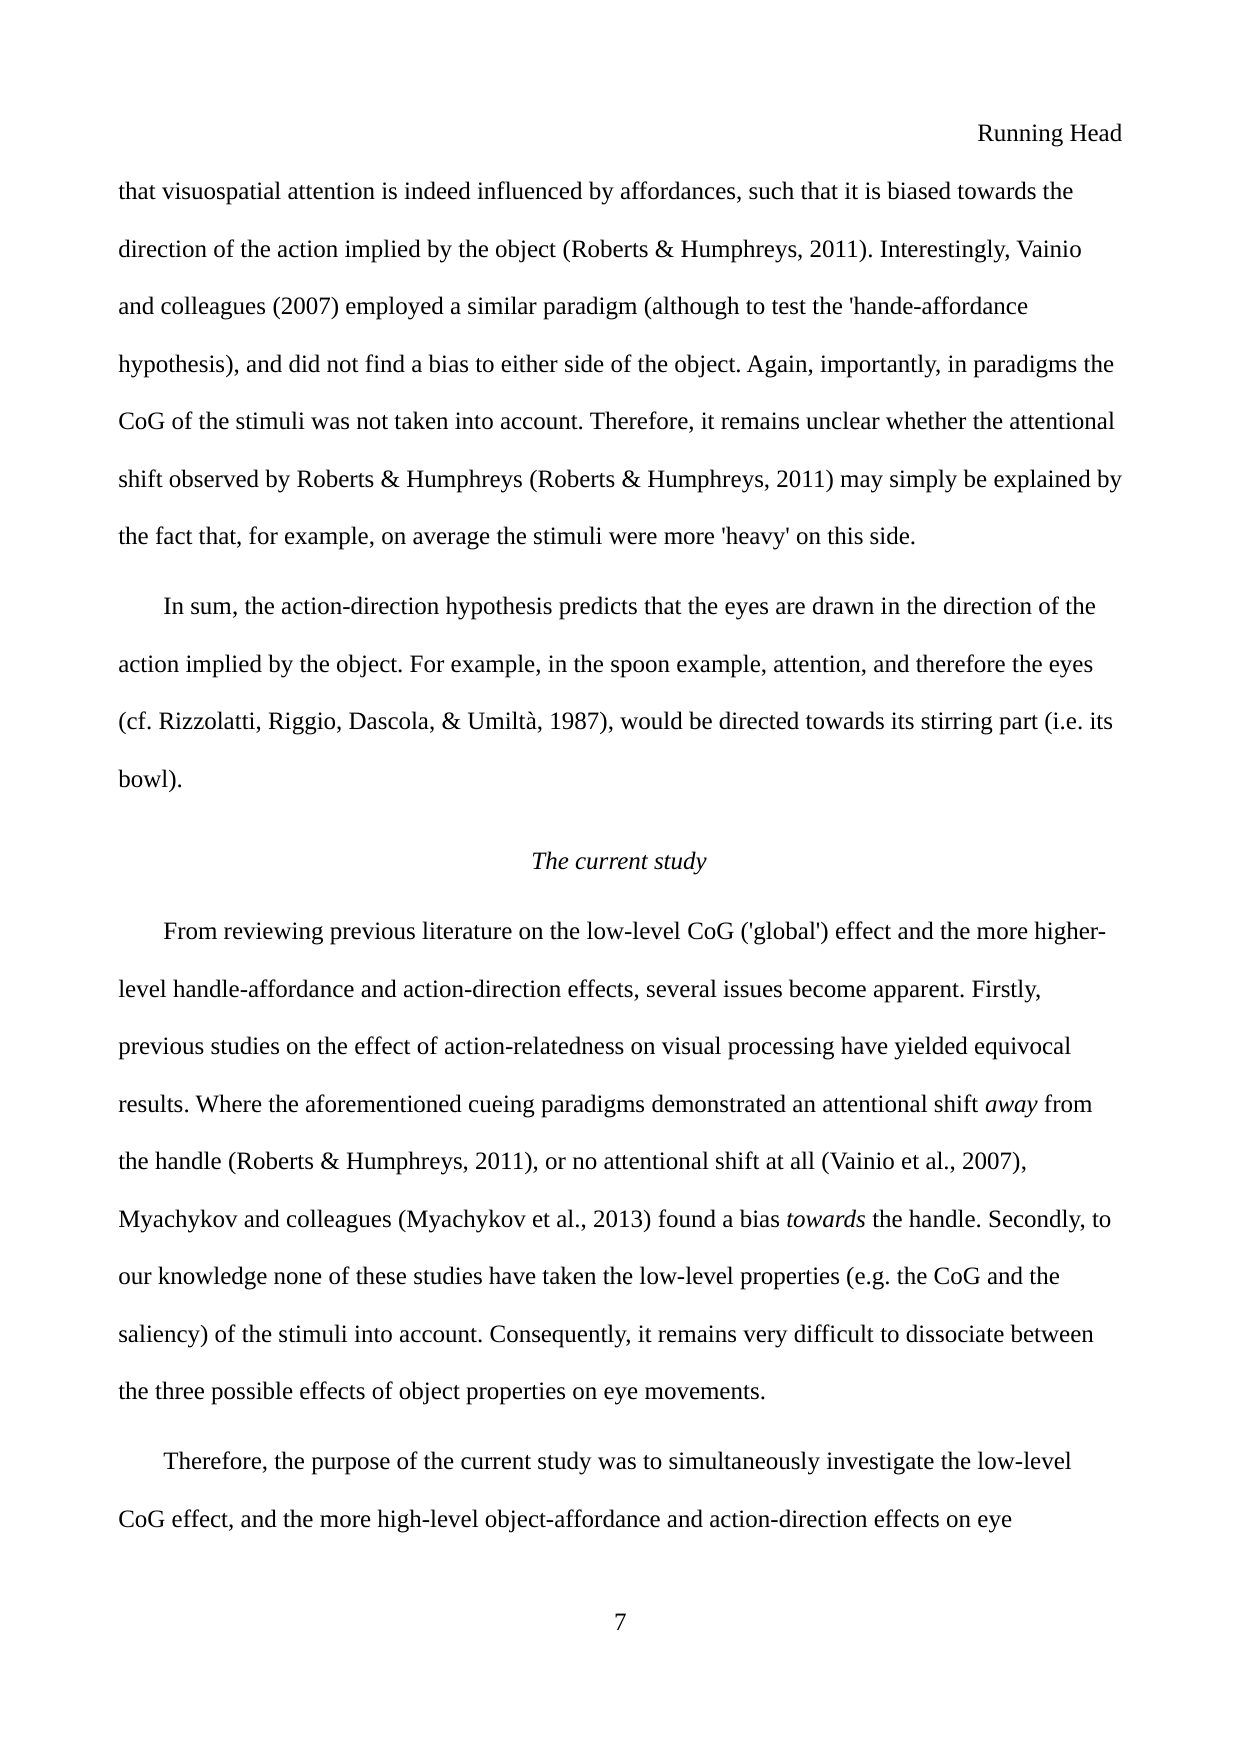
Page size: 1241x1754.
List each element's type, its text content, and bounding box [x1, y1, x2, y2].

subtitle The current study [118, 846, 1122, 875]
text that visuospatial attention is indeed influenced by affordances, such that it is biased towards the direction of the action implied by the object (Roberts & Humphreys, 2011). Interestingly, Vainio and colleagues (2007) employed a similar paradigm (although to test the 'hande-affordance hypothesis), and did not find a bias to either side of the object. Again, importantly, in paradigms the CoG of the stimuli was not taken into account. Therefore, it remains unclear whether the attentional shift observed by Roberts & Humphreys (Roberts & Humphreys, 2011) may simply be explained by the fact that, for example, on average the stimuli were more 'heavy' on this side. [118, 176, 1122, 550]
text In sum, the action-direction hypothesis predicts that the eyes are drawn in the direction of the action implied by the object. For example, in the spoon example, attention, and therefore the eyes (cf. Rizzolatti, Riggio, Dascola, & Umiltà, 1987), would be directed towards its stirring part (i.e. its bowl). [118, 591, 1122, 793]
text From reviewing previous literature on the low-level CoG ('global') effect and the more higher-level handle-affordance and action-direction effects, several issues become apparent. Firstly, previous studies on the effect of action-relatedness on visual processing have yielded equivocal results. Where the aforementioned cueing paradigms demonstrated an attentional shift away from the handle (Roberts & Humphreys, 2011), or no attentional shift at all (Vainio et al., 2007), Myachykov and colleagues (Myachykov et al., 2013) found a bias towards the handle. Secondly, to our knowledge none of these studies have taken the low-level properties (e.g. the CoG and the saliency) of the stimuli into account. Consequently, it remains very difficult to dissociate between the three possible effects of object properties on eye movements. [118, 916, 1122, 1405]
text Therefore, the purpose of the current study was to simultaneously investigate the low-level CoG effect, and the more high-level object-affordance and action-direction effects on eye [118, 1446, 1122, 1533]
